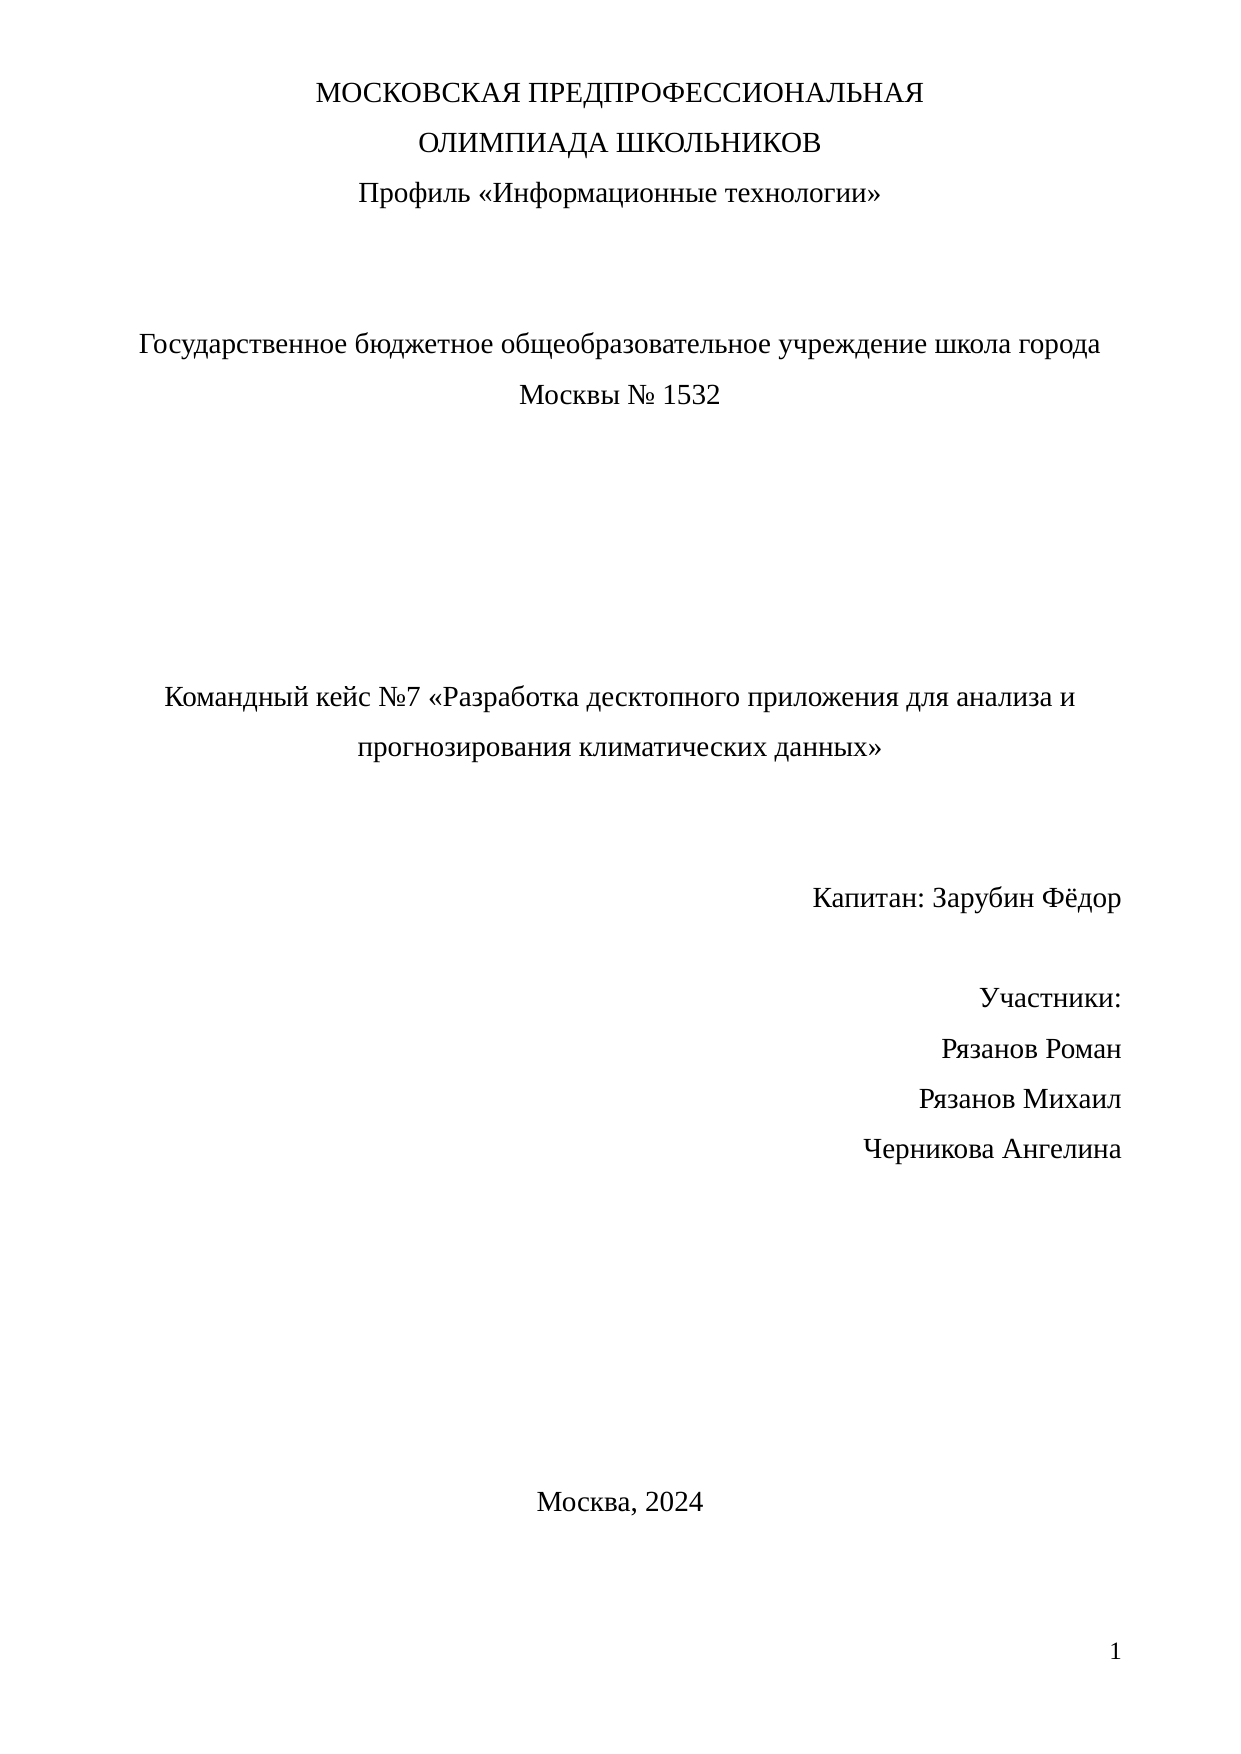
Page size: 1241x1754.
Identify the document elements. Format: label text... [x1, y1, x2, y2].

text МОСКОВСКАЯ ПРЕДПРОФЕССИОНАЛЬНАЯ ОЛИМПИАДА ШКОЛЬНИКОВ Профиль «Информационные технологии» [118, 75, 1122, 259]
text Черникова Ангелина [118, 1132, 1122, 1165]
text Командный кейс №7 «Разработка десктопного приложения для анализа и прогнозирования климатических данных» [118, 679, 1122, 763]
text Рязанов Михаил [118, 1081, 1122, 1115]
text Участники: [118, 981, 1122, 1014]
text Капитан: Зарубин Фёдор [118, 880, 1122, 913]
text Государственное бюджетное общеобразовательное учреждение школа города Москвы № 1532 [118, 327, 1122, 410]
text Рязанов Роман [118, 1031, 1122, 1064]
text Москва, 2024 [118, 1484, 1122, 1517]
